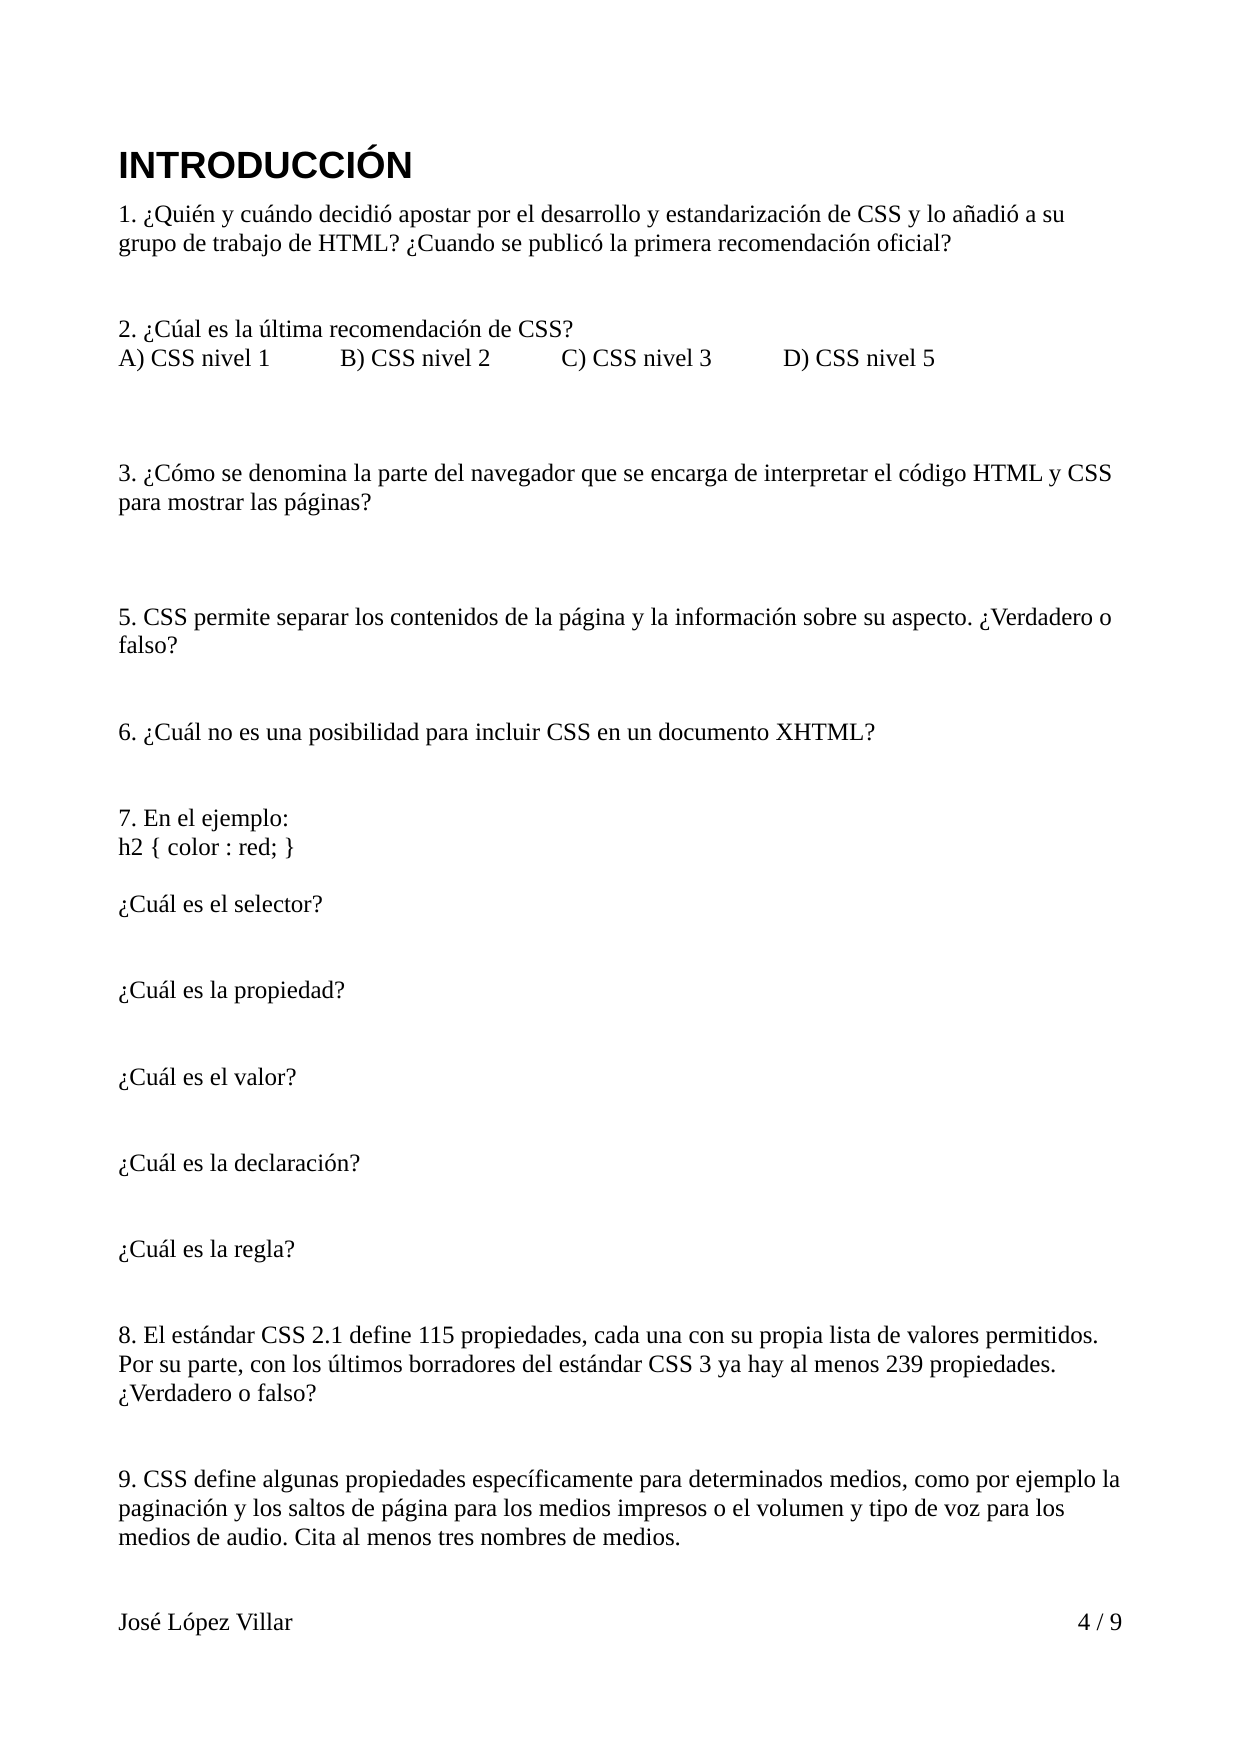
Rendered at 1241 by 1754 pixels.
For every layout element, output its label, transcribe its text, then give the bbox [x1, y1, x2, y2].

text 8. El estándar CSS 2.1 define 115 propiedades, cada una con su propia lista de valores permitidos. Por su parte, con los últimos borradores del estándar CSS 3 ya hay al menos 239 propiedades. ¿Verdadero o falso? [118, 1321, 1122, 1407]
text 9. CSS define algunas propiedades específicamente para determinados medios, como por ejemplo la paginación y los saltos de página para los medios impresos o el volumen y tipo de voz para los medios de audio. Cita al menos tres nombres de medios. [118, 1464, 1122, 1551]
text h2 { color : red; } [118, 832, 1122, 861]
text A) CSS nivel 1 B) CSS nivel 2 C) CSS nivel 3 D) CSS nivel 5 [118, 343, 1122, 372]
text ¿Cuál es el selector? [118, 889, 1122, 918]
subtitle INTRODUCCIÓN [118, 143, 1122, 187]
text 1. ¿Quién y cuándo decidió apostar por el desarrollo y estandarización de CSS y lo añadió a su grupo de trabajo de HTML? ¿Cuando se publicó la primera recomendación oficial? [118, 199, 1122, 257]
text ¿Cuál es el valor? [118, 1062, 1122, 1091]
text 6. ¿Cuál no es una posibilidad para incluir CSS en un documento XHTML? [118, 717, 1122, 746]
text 7. En el ejemplo: [118, 803, 1122, 832]
text ¿Cuál es la regla? [118, 1234, 1122, 1263]
text 3. ¿Cómo se denomina la parte del navegador que se encarga de interpretar el código HTML y CSS para mostrar las páginas? [118, 458, 1122, 516]
text ¿Cuál es la declaración? [118, 1148, 1122, 1177]
text 2. ¿Cúal es la última recomendación de CSS? [118, 314, 1122, 343]
text ¿Cuál es la propiedad? [118, 976, 1122, 1004]
text 5. CSS permite separar los contenidos de la página y la información sobre su aspecto. ¿Verdadero o falso? [118, 602, 1122, 659]
